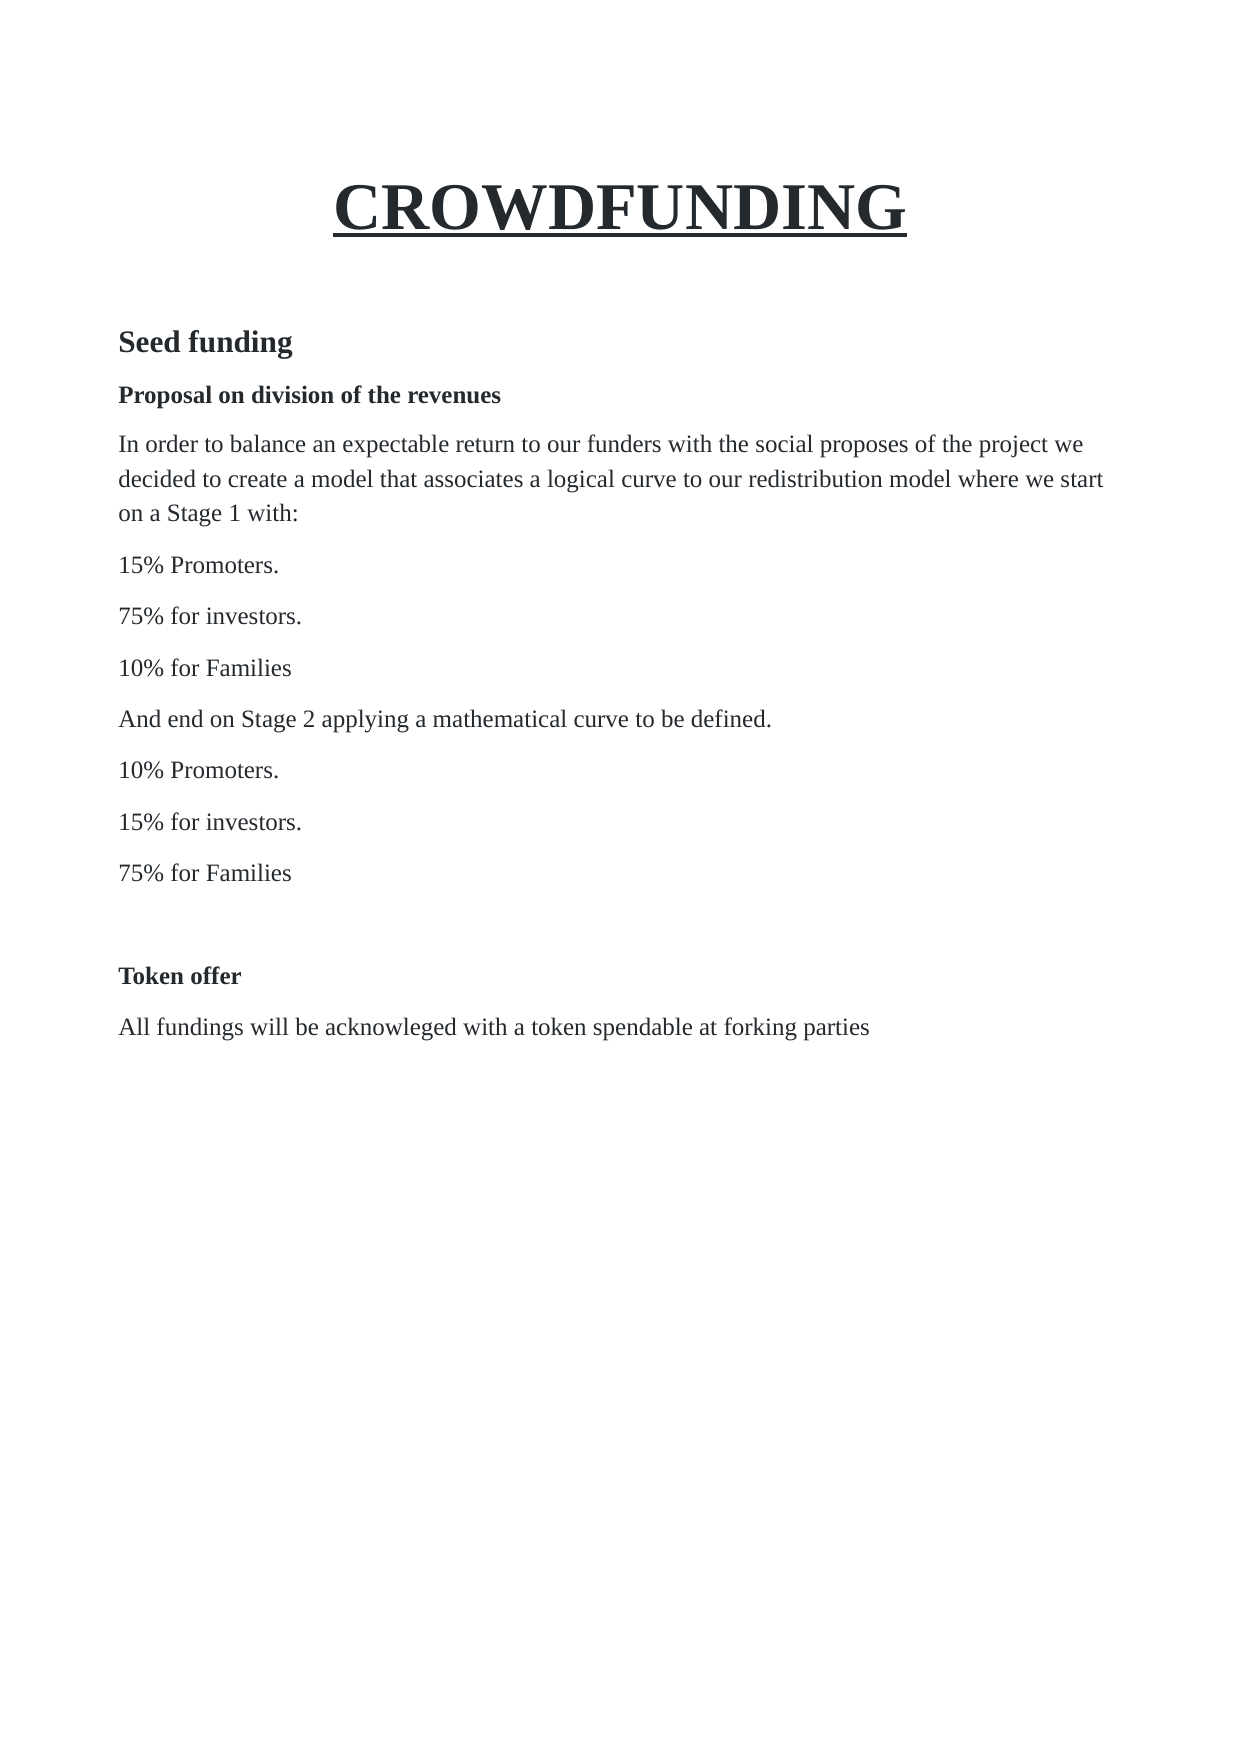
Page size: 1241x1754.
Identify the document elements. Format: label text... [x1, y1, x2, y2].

text Seed funding [118, 323, 1122, 359]
text 75% for Families [118, 858, 1122, 887]
text And end on Stage 2 applying a mathematical curve to be defined. [118, 704, 1122, 733]
text 10% Promoters. [118, 755, 1122, 784]
text CROWDFUNDING [118, 167, 1122, 244]
text All fundings will be acknowleged with a token spendable at forking parties [118, 1012, 1122, 1041]
text Token offer [118, 961, 1122, 989]
text 75% for investors. [118, 601, 1122, 630]
text 10% for Families [118, 653, 1122, 681]
text 15% Promoters. [118, 550, 1122, 579]
text In order to balance an expectable return to our funders with the social proposes of the project we decided to create a model that associates a logical curve to our redistribution model where we start on a Stage 1 with: [118, 429, 1122, 527]
text Proposal on division of the revenues [118, 381, 1122, 409]
text 15% for investors. [118, 807, 1122, 835]
